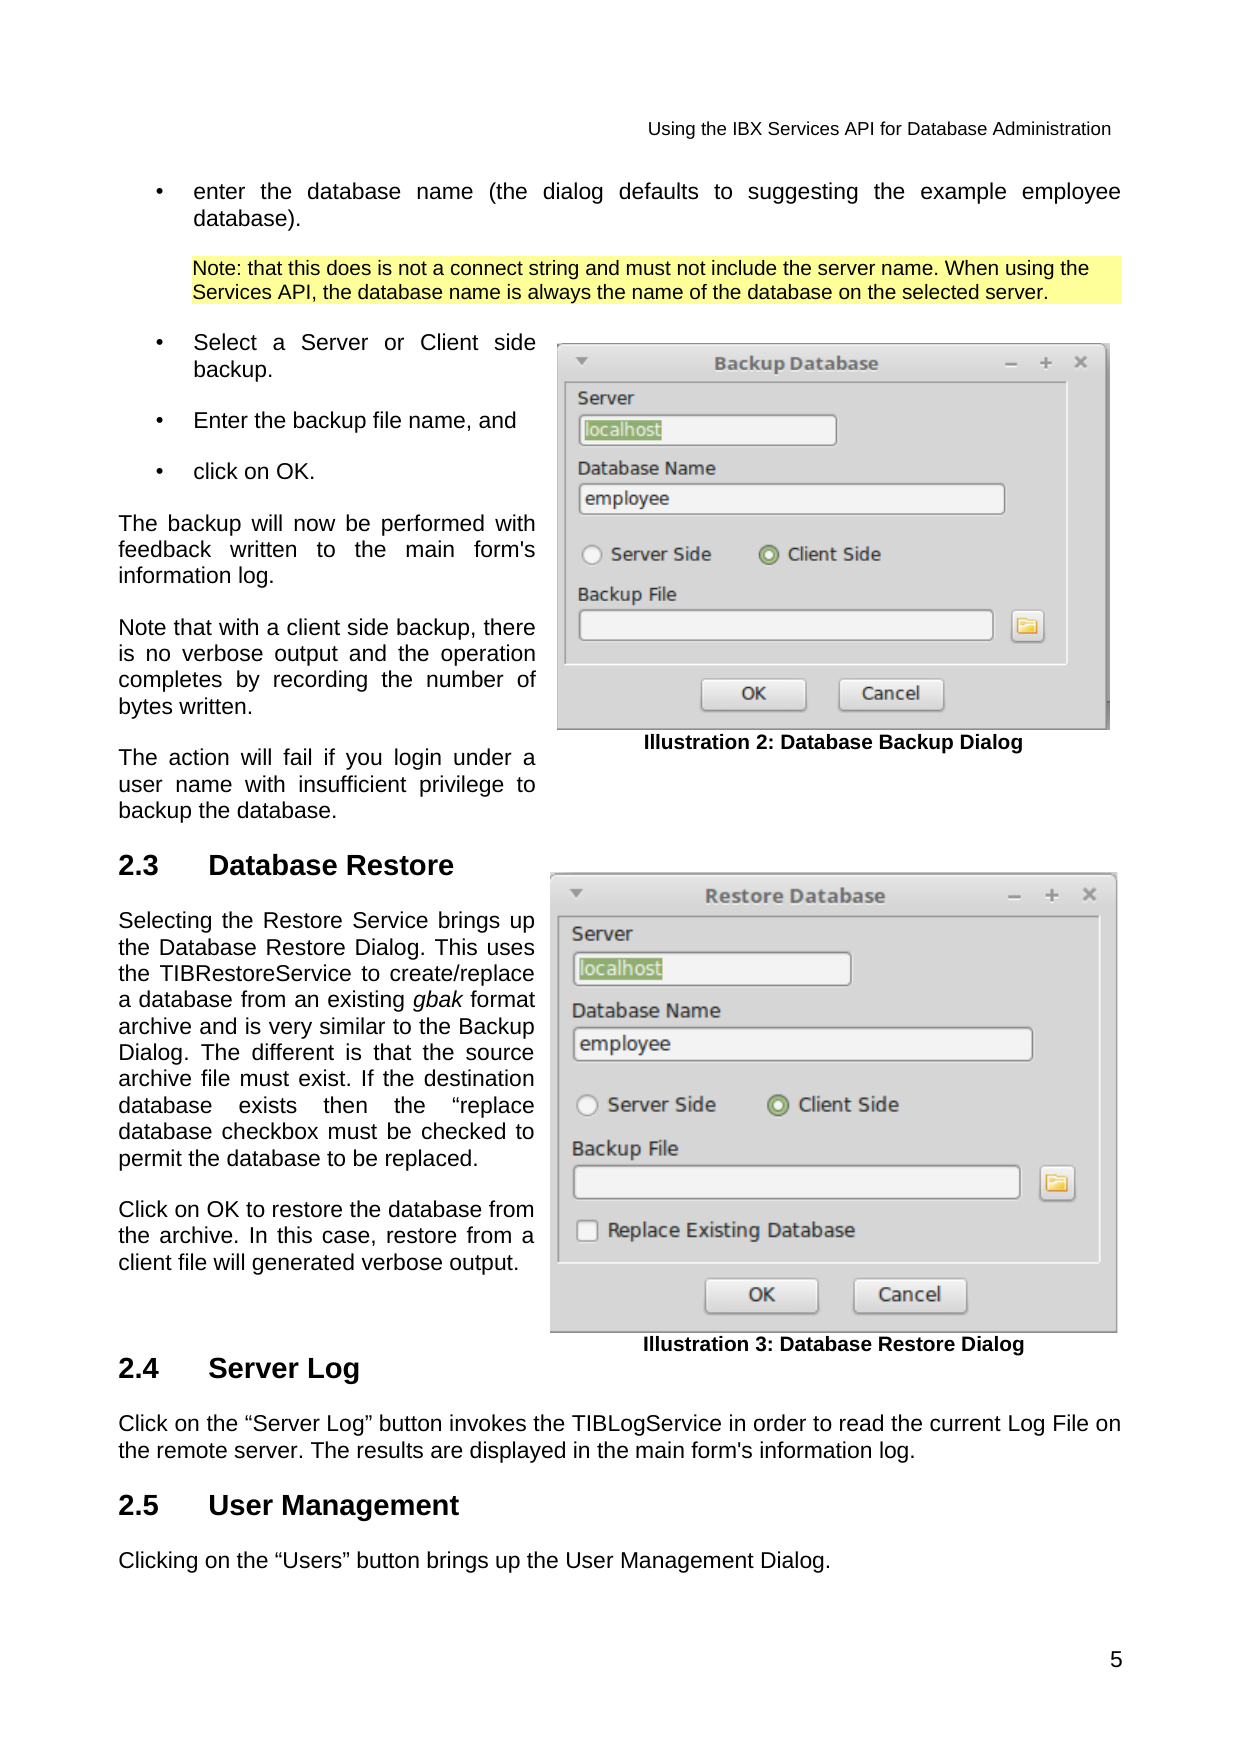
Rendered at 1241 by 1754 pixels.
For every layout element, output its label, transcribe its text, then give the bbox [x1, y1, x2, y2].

text Clicking on the “Users” button brings up the User Management Dialog. [118, 1547, 1122, 1573]
list enter the database name (the dialog defaults to suggesting the example employee database). [156, 178, 1122, 231]
subtitle Server Log [118, 1351, 1122, 1385]
text The action will fail if you login under a user name with insufficient privilege to backup the database. [118, 744, 551, 823]
text Illustration 3: Database Restore Dialog [550, 1333, 1117, 1356]
list Illustration 2: Database Backup Dialog [551, 343, 1116, 754]
list Enter the backup file name, and [156, 407, 551, 433]
subtitle Database Restore [118, 848, 1122, 882]
picture [550, 872, 1118, 1333]
subtitle User Management [118, 1488, 1122, 1522]
list click on OK. [156, 458, 551, 485]
text The backup will now be performed with feedback written to the main form's information log. [118, 510, 551, 589]
text Click on the “Server Log” button invokes the TIBLogService in order to read the current Log File on the remote server. The results are displayed in the main form's information log. [118, 1410, 1122, 1463]
text Note: that this does is not a connect string and must not include the server name. When using the Services API, the database name is always the name of the database on the selected server. [192, 256, 1122, 304]
text Note that with a client side backup, there is no verbose output and the operation completes by recording the number of bytes written. [118, 614, 551, 719]
list [551, 754, 1116, 826]
text Click on OK to restore the database from the archive. In this case, restore from a client file will generated verbose output. [118, 1196, 550, 1275]
text Selecting the Restore Service brings up the Database Restore Dialog. This uses the TIBRestoreService to create/replace a database from an existing gbak format archive and is very similar to the Backup Dialog. The different is that the source archive file must exist. If the destination database exists then the “replace database checkbox must be checked to permit the database to be replaced. [118, 907, 550, 1171]
list Select a Server or Client side backup. [156, 329, 1122, 382]
picture [557, 343, 1110, 730]
